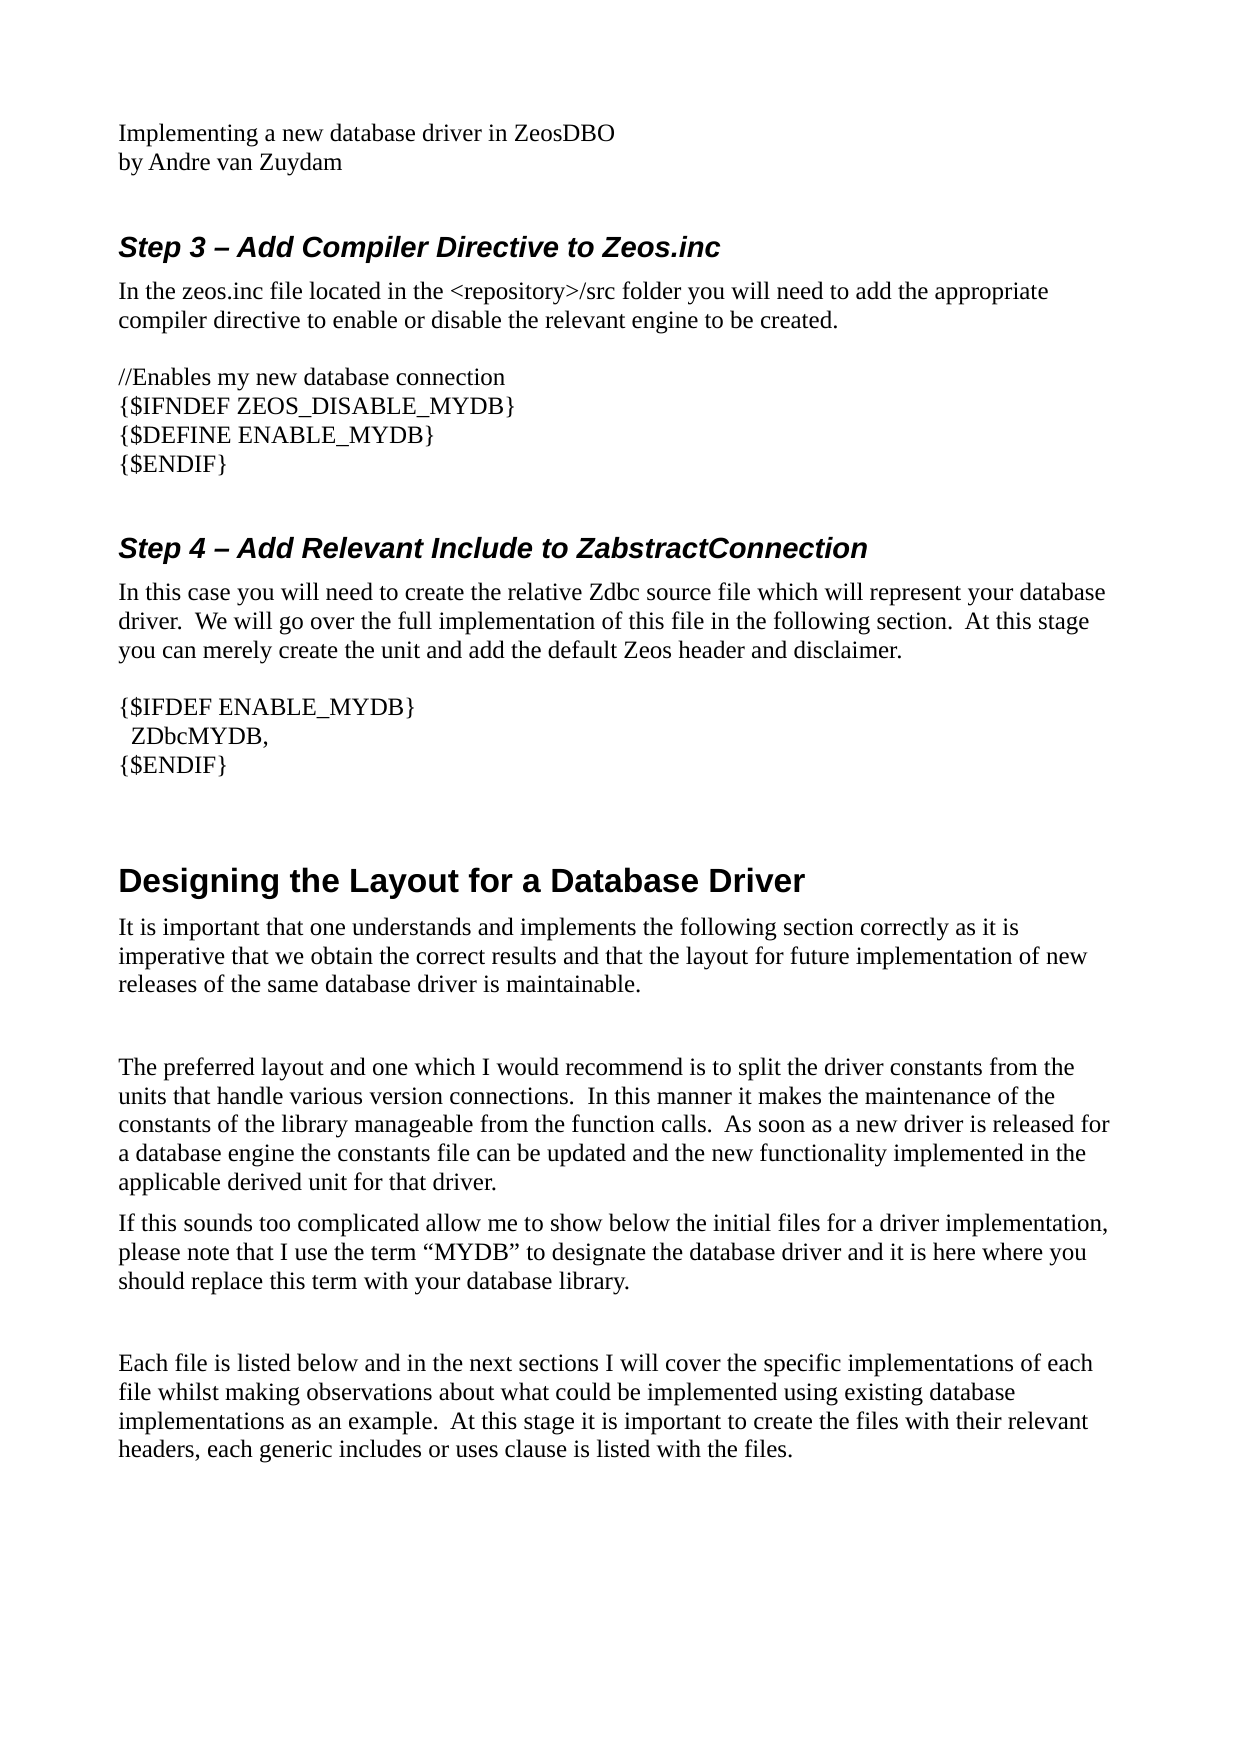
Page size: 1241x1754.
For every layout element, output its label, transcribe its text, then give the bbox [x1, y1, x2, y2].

text {$ENDIF} [118, 750, 1122, 778]
text ZDbcMYDB, [118, 721, 1122, 750]
text It is important that one understands and implements the following section correctly as it is imperative that we obtain the correct results and that the layout for future implementation of new releases of the same database driver is maintainable. [118, 912, 1122, 998]
text {$IFDEF ENABLE_MYDB} [118, 692, 1122, 721]
subtitle Step 4 – Add Relevant Include to ZabstractConnection [118, 531, 1122, 565]
text In this case you will need to create the relative Zdbc source file which will represent your database driver. We will go over the full implementation of this file in the following section. At this stage you can merely create the unit and add the default Zeos header and disclaimer. [118, 577, 1122, 663]
text Each file is listed below and in the next sections I will cover the specific implementations of each file whilst making observations about what could be implemented using existing database implementations as an example. At this stage it is important to create the files with their relevant headers, each generic includes or uses clause is listed with the files. [118, 1348, 1122, 1463]
text The preferred layout and one which I would recommend is to split the driver constants from the units that handle various version connections. In this manner it makes the maintenance of the constants of the library manageable from the function calls. As soon as a new driver is released for a database engine the constants file can be updated and the new functionality implemented in the applicable derived unit for that driver. [118, 1052, 1122, 1196]
text {$ENDIF} [118, 449, 1122, 477]
text In the zeos.inc file located in the <repository>/src folder you will need to add the appropriate compiler directive to enable or disable the relevant engine to be created. [118, 276, 1122, 334]
text {$DEFINE ENABLE_MYDB} [118, 420, 1122, 449]
subtitle Designing the Layout for a Database Driver [118, 861, 1122, 899]
text {$IFNDEF ZEOS_DISABLE_MYDB} [118, 391, 1122, 420]
subtitle Step 3 – Add Compiler Directive to Zeos.inc [118, 230, 1122, 264]
text If this sounds too complicated allow me to show below the initial files for a driver implementation, please note that I use the term “MYDB” to designate the database driver and it is here where you should replace this term with your database library. [118, 1208, 1122, 1294]
text //Enables my new database connection [118, 362, 1122, 391]
